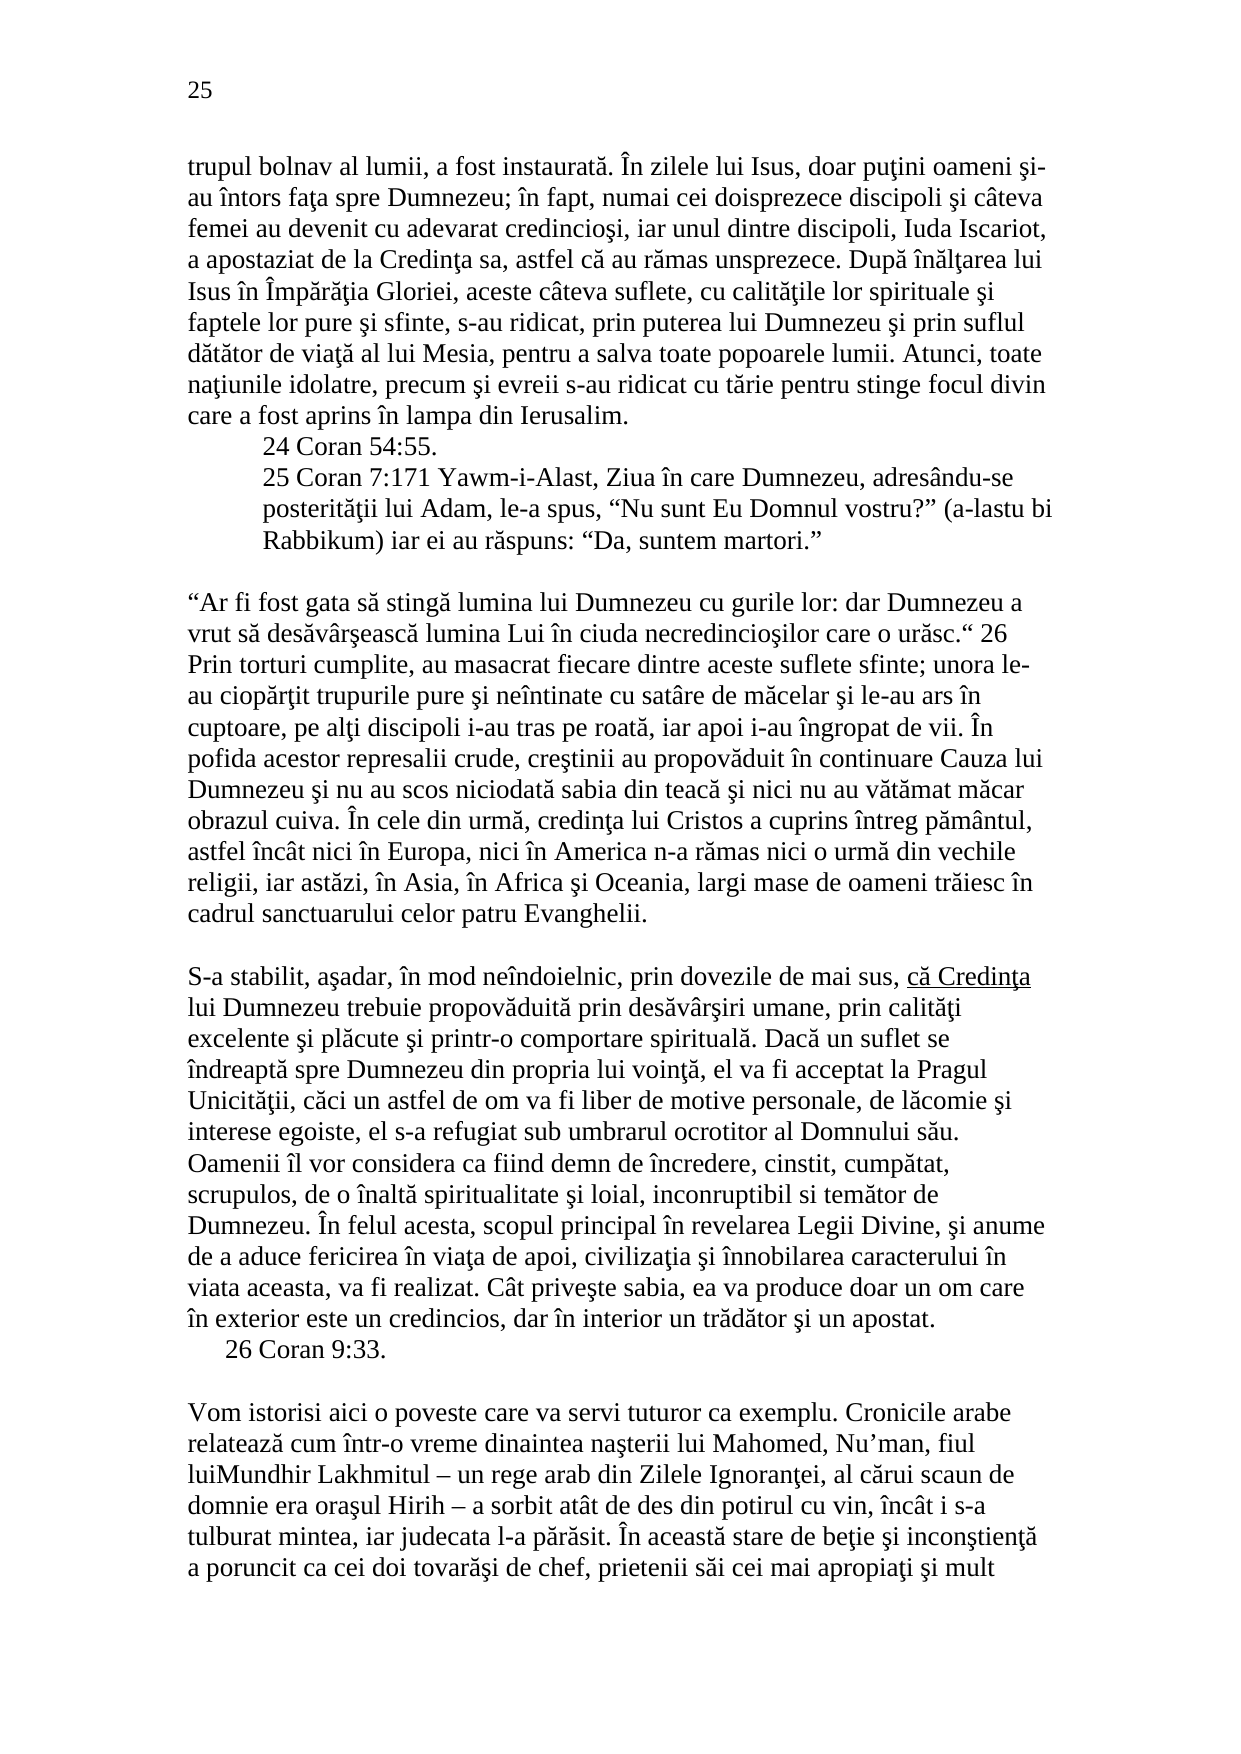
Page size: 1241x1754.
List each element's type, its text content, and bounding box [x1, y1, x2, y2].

text 25 Coran 7:171 Yawm-i-Alast, Ziua în care Dumnezeu, adresându-se posterităţii lui Adam, le-a spus, “Nu sunt Eu Domnul vostru?” (a-lastu bi Rabbikum) iar ei au răspuns: “Da, suntem martori.” [187, 461, 1053, 555]
text relatează cum într-o vreme dinaintea naşterii lui Mahomed, Nu’man, fiul luiMundhir Lakhmitul – un rege arab din Zilele Ignoranţei, al cărui scaun de domnie era oraşul Hirih – a sorbit atât de des din potirul cu vin, încât i s-a tulburat mintea, iar judecata l-a părăsit. În această stare de beţie şi inconştienţă a poruncit ca cei doi tovarăşi de chef, prietenii săi cei mai apropiaţi şi mult [187, 1427, 1053, 1583]
text 26 Coran 9:33. [225, 1333, 1053, 1365]
text Vom istorisi aici o poveste care va servi tuturor ca exemplu. Cronicile arabe [187, 1396, 1053, 1427]
text S-a stabilit, aşadar, în mod neîndoielnic, prin dovezile de mai sus, că Credinţa lui Dumnezeu trebuie propovăduită prin desăvârşiri umane, prin calităţi excelente şi plăcute şi printr-o comportare spirituală. Dacă un suflet se îndreaptă spre Dumnezeu din propria lui voinţă, el va fi acceptat la Pragul Unicităţii, căci un astfel de om va fi liber de motive personale, de lăcomie şi interese egoiste, el s-a refugiat sub umbrarul ocrotitor al Domnului său. Oamenii îl vor considera ca fiind demn de încredere, cinstit, cumpătat, scrupulos, de o înaltă spiritualitate şi loial, inconruptibil si temător de Dumnezeu. În felul acesta, scopul principal în revelarea Legii Divine, şi anume de a aduce fericirea în viaţa de apoi, civilizaţia şi înnobilarea caracterului în viata aceasta, va fi realizat. Cât priveşte sabia, ea va produce doar un om care în exterior este un credincios, dar în interior un trădător şi un apostat. [187, 960, 1053, 1333]
text trupul bolnav al lumii, a fost instaurată. În zilele lui Isus, doar puţini oameni şi-au întors faţa spre Dumnezeu; în fapt, numai cei doisprezece discipoli şi câteva femei au devenit cu adevarat credincioşi, iar unul dintre discipoli, Iuda Iscariot, a apostaziat de la Credinţa sa, astfel că au rămas unsprezece. După înălţarea lui Isus în Împărăţia Gloriei, aceste câteva suflete, cu calităţile lor spirituale şi faptele lor pure şi sfinte, s-au ridicat, prin puterea lui Dumnezeu şi prin suflul dătător de viaţă al lui Mesia, pentru a salva toate popoarele lumii. Atunci, toate naţiunile idolatre, precum şi evreii s-au ridicat cu tărie pentru stinge focul divin care a fost aprins în lampa din Ierusalim. [187, 150, 1053, 430]
text “Ar fi fost gata să stingă lumina lui Dumnezeu cu gurile lor: dar Dumnezeu a vrut să desăvârşească lumina Lui în ciuda necredincioşilor care o urăsc.“ 26 Prin torturi cumplite, au masacrat fiecare dintre aceste suflete sfinte; unora le-au ciopărţit trupurile pure şi neîntinate cu satâre de măcelar şi le-au ars în cuptoare, pe alţi discipoli i-au tras pe roată, iar apoi i-au îngropat de vii. În pofida acestor represalii crude, creştinii au propovăduit în continuare Cauza lui Dumnezeu şi nu au scos niciodată sabia din teacă şi nici nu au vătămat măcar obrazul cuiva. În cele din urmă, credinţa lui Cristos a cuprins întreg pământul, astfel încât nici în Europa, nici în America n-a rămas nici o urmă din vechile religii, iar astăzi, în Asia, în Africa şi Oceania, largi mase de oameni trăiesc în cadrul sanctuarului celor patru Evanghelii. [187, 586, 1053, 929]
text 24 Coran 54:55. [187, 430, 1053, 461]
